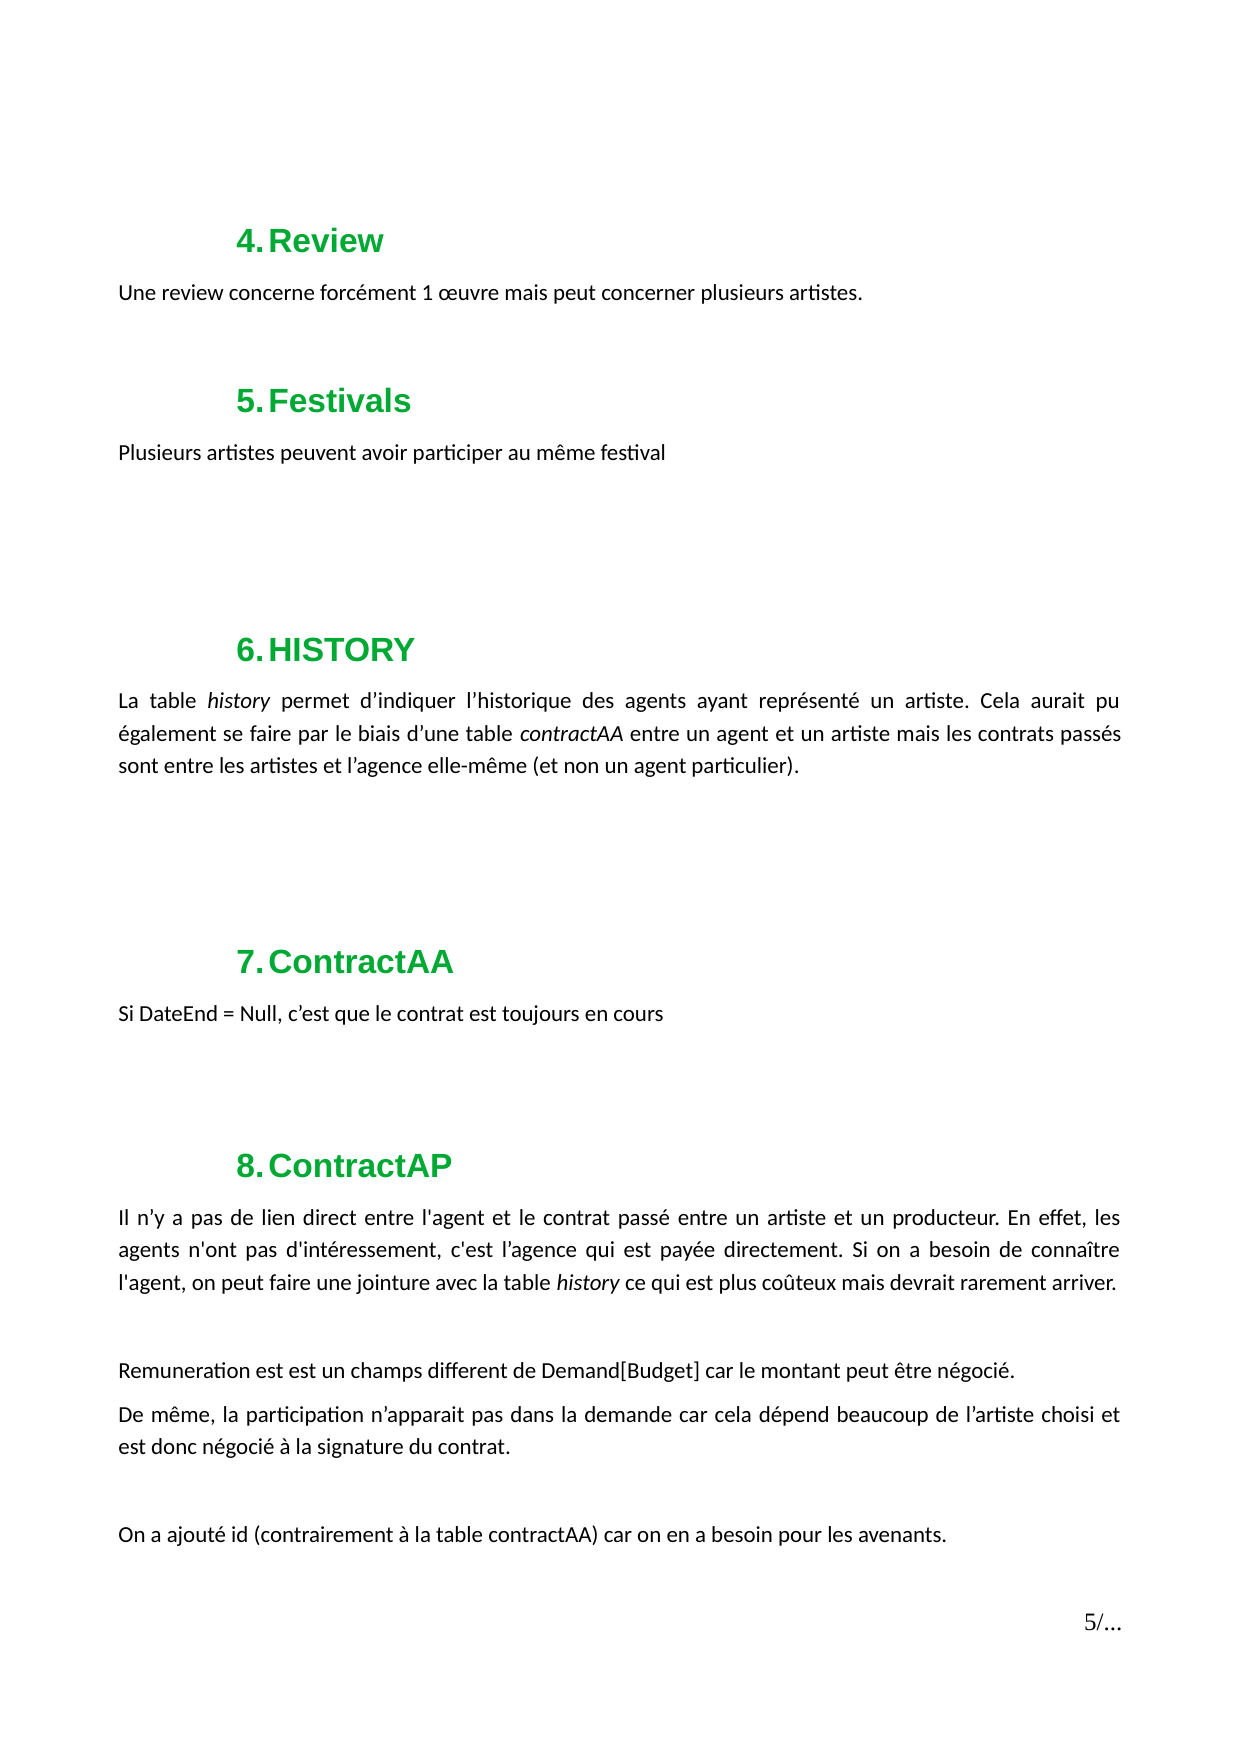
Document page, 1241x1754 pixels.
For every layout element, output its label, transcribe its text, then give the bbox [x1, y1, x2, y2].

subtitle Review [236, 221, 1122, 260]
subtitle ContractAA [236, 942, 1122, 981]
text La table history permet d’indiquer l’historique des agents ayant représenté un artiste. Cela aurait pu également se faire par le biais d’une table contractAA entre un agent et un artiste mais les contrats passés sont entre les artistes et l’agence elle-même (et non un agent particulier). [118, 687, 1122, 779]
text Remuneration est est un champs different de Demand[Budget] car le montant peut être négocié. [118, 1356, 1122, 1384]
text Plusieurs artistes peuvent avoir participer au même festival [118, 438, 1122, 466]
text On a ajouté id (contrairement à la table contractAA) car on en a besoin pour les avenants. [118, 1520, 1122, 1548]
text Il n’y a pas de lien direct entre l'agent et le contrat passé entre un artiste et un producteur. En effet, les agents n'ont pas d'intéressement, c'est l’agence qui est payée directement. Si on a besoin de connaître l'agent, on peut faire une jointure avec la table history ce qui est plus coûteux mais devrait rarement arriver. [118, 1203, 1122, 1296]
subtitle ContractAP [236, 1146, 1122, 1185]
text Si DateEnd = Null, c’est que le contrat est toujours en cours [118, 999, 1122, 1027]
subtitle Festivals [236, 381, 1122, 420]
text De même, la participation n’apparait pas dans la demande car cela dépend beaucoup de l’artiste choisi et est donc négocié à la signature du contrat. [118, 1400, 1122, 1460]
text Une review concerne forcément 1 œuvre mais peut concerner plusieurs artistes. [118, 278, 1122, 306]
subtitle HISTORY [236, 629, 1122, 668]
